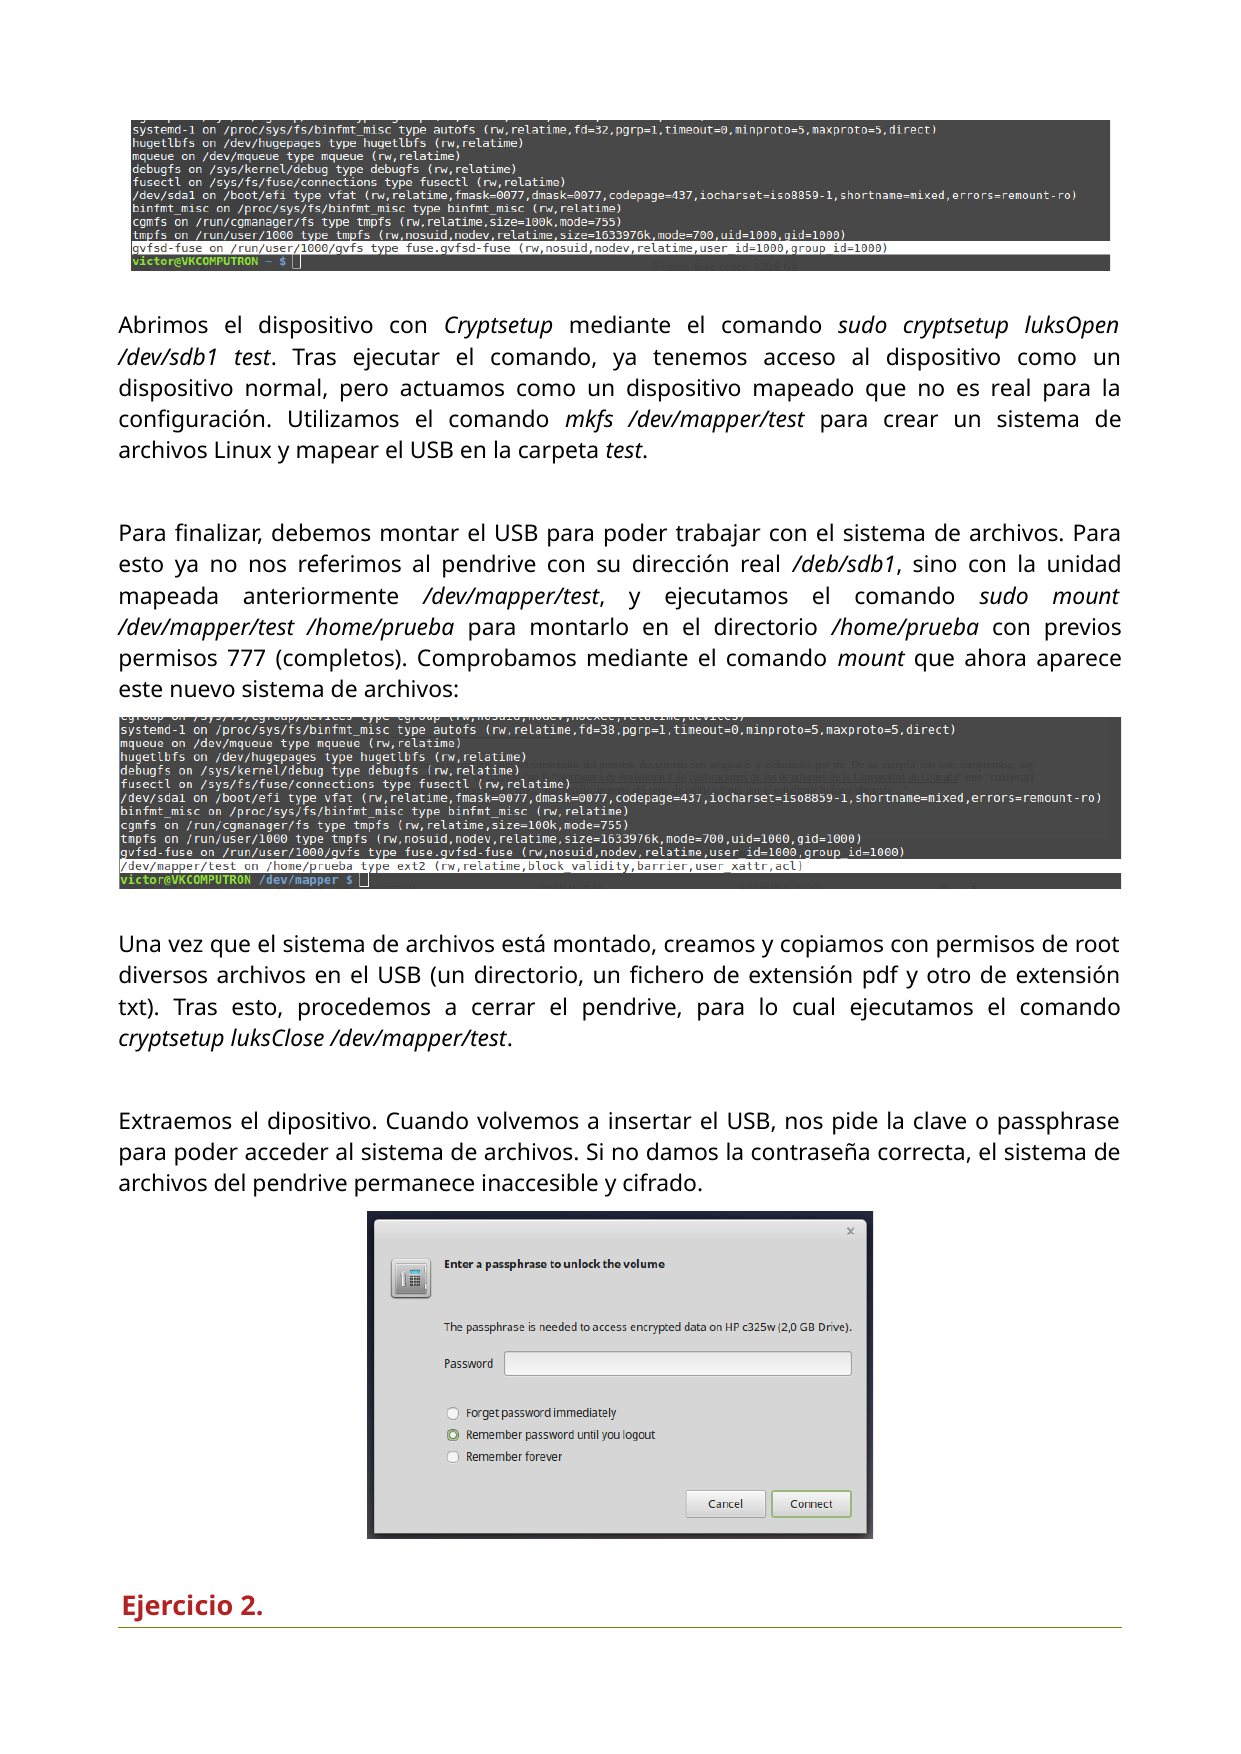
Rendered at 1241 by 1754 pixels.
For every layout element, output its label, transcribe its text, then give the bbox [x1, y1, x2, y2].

text Para finalizar, debemos montar el USB para poder trabajar con el sistema de archivos. Para esto ya no nos referimos al pendrive con su dirección real /deb/sdb1, sino con la unidad mapeada anteriormente /dev/mapper/test, y ejecutamos el comando sudo mount /dev/mapper/test /home/prueba para montarlo en el directorio /home/prueba con previos permisos 777 (completos). Comprobamos mediante el comando mount que ahora aparece este nuevo sistema de archivos: [118, 517, 1122, 704]
text Extraemos el dipositivo. Cuando volvemos a insertar el USB, nos pide la clave o passphrase para poder acceder al sistema de archivos. Si no damos la contraseña correcta, el sistema de archivos del pendrive permanece inaccesible y cifrado. [118, 1105, 1122, 1198]
text Abrimos el dispositivo con Cryptsetup mediante el comando sudo cryptsetup luksOpen /dev/sdb1 test. Tras ejecutar el comando, ya tenemos acceso al dispositivo como un dispositivo normal, pero actuamos como un dispositivo mapeado que no es real para la configuración. Utilizamos el comando mkfs /dev/mapper/test para crear un sistema de archivos Linux y mapear el USB en la carpeta test. [118, 309, 1122, 465]
text Ejercicio 2. [118, 1584, 1122, 1627]
text Una vez que el sistema de archivos está montado, creamos y copiamos con permisos de root diversos archivos en el USB (un directorio, un fichero de extensión pdf y otro de extensión txt). Tras esto, procedemos a cerrar el pendrive, para lo cual ejecutamos el comando cryptsetup luksClose /dev/mapper/test. [118, 928, 1122, 1053]
picture [131, 201, 1111, 271]
picture [367, 1211, 874, 1539]
picture [119, 791, 1122, 889]
